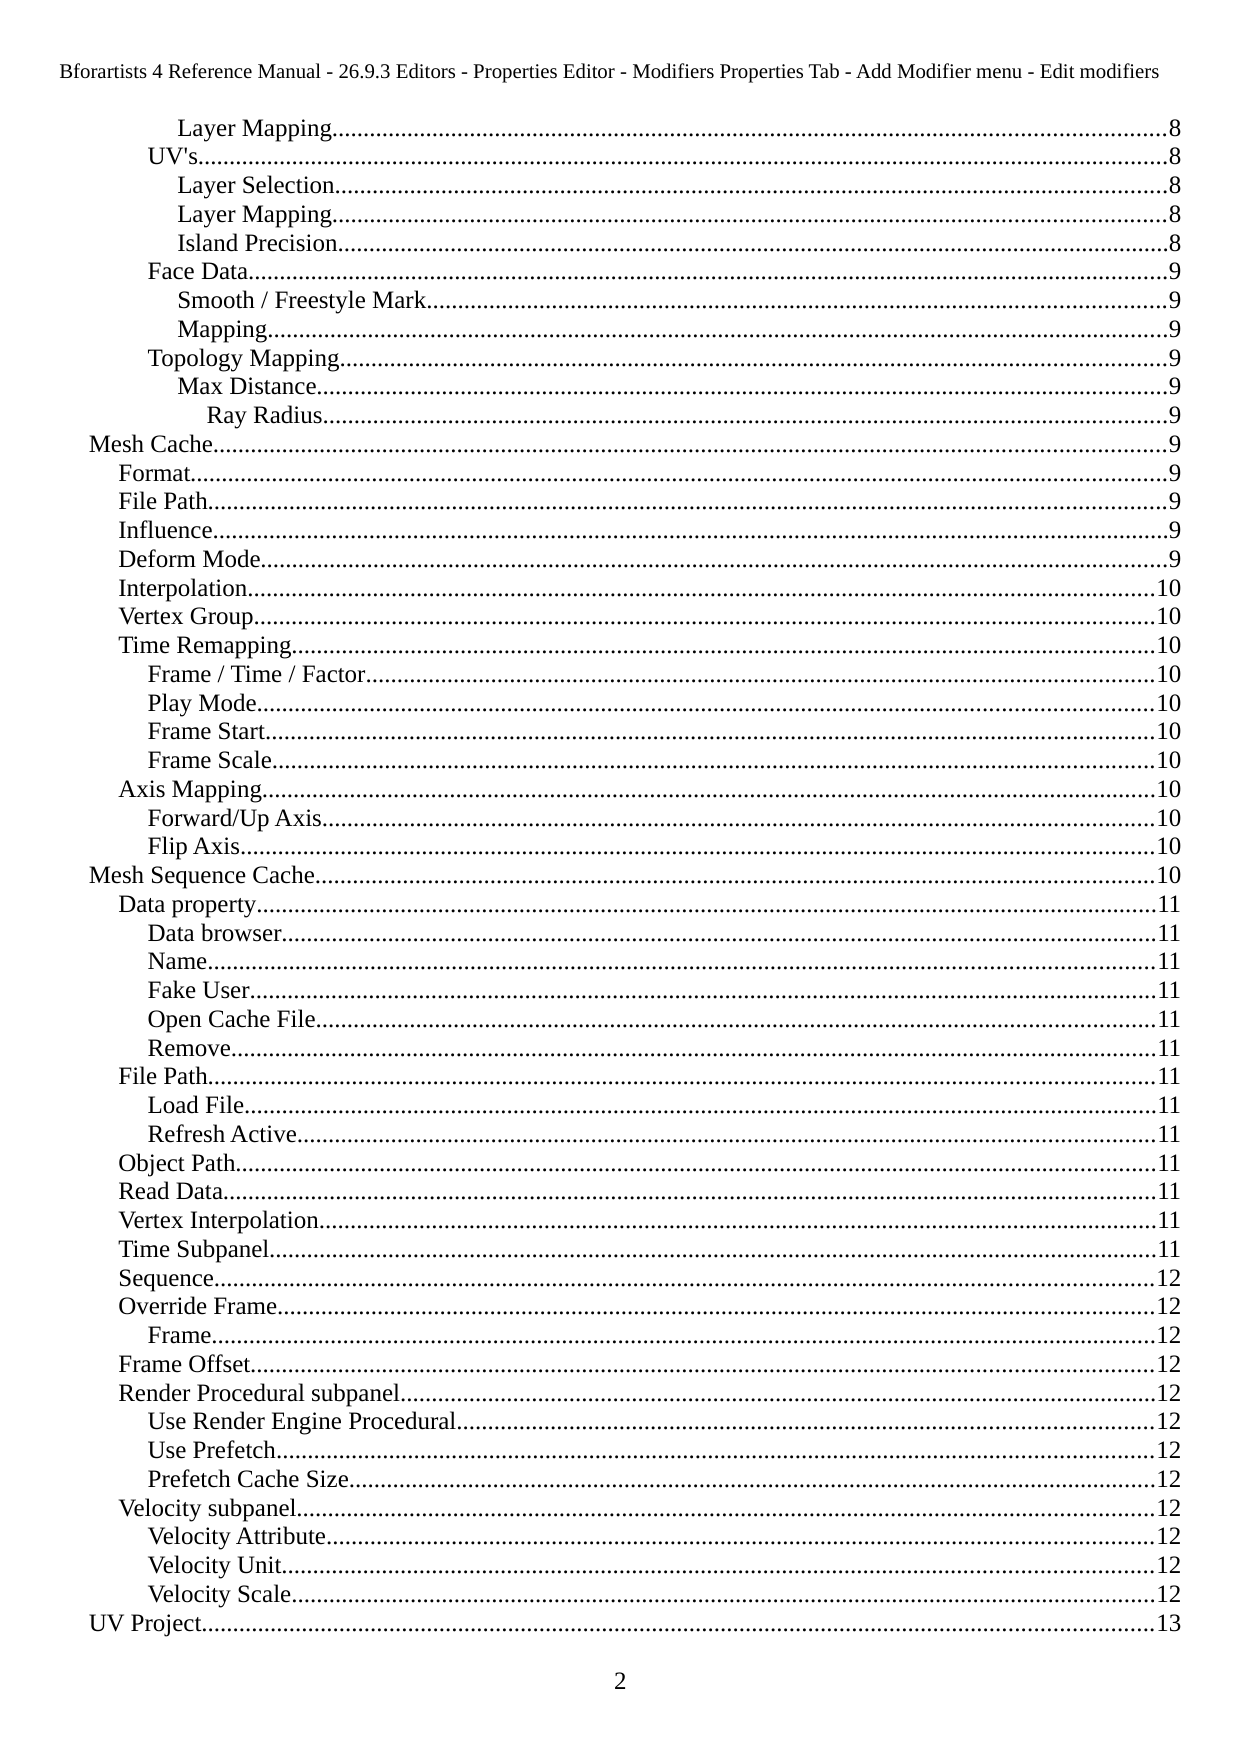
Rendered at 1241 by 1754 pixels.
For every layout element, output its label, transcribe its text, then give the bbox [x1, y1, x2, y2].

text Time Remapping 10 [118, 630, 1181, 659]
text Play Mode 10 [147, 688, 1181, 716]
text UV Project 13 [88, 1608, 1181, 1636]
text Layer Mapping 8 [177, 113, 1181, 141]
text Velocity Attribute 12 [147, 1521, 1181, 1550]
text UV's 8 [147, 141, 1181, 170]
text Refresh Active 11 [147, 1119, 1181, 1148]
text Mesh Cache 9 [88, 429, 1181, 458]
text Influence 9 [118, 515, 1181, 544]
text Fake User 11 [147, 975, 1181, 1004]
text Frame Offset 12 [118, 1349, 1181, 1378]
text Vertex Group 10 [118, 601, 1181, 630]
text Velocity subpanel 12 [118, 1493, 1181, 1521]
text Frame / Time / Factor 10 [147, 659, 1181, 688]
text Layer Mapping 8 [177, 199, 1181, 228]
text File Path 11 [118, 1061, 1181, 1090]
text Max Distance 9 [177, 371, 1181, 400]
text Name 11 [147, 946, 1181, 975]
text Use Render Engine Procedural 12 [147, 1406, 1181, 1435]
text Velocity Scale 12 [147, 1579, 1181, 1608]
text Override Frame 12 [118, 1291, 1181, 1320]
text Load File 11 [147, 1090, 1181, 1119]
text File Path 9 [118, 486, 1181, 515]
text Frame Start 10 [147, 716, 1181, 745]
text Data property 11 [118, 889, 1181, 918]
text Vertex Interpolation 11 [118, 1205, 1181, 1234]
text Flip Axis 10 [147, 831, 1181, 860]
text Interpolation 10 [118, 573, 1181, 601]
text Use Prefetch 12 [147, 1435, 1181, 1464]
text Forward/Up Axis 10 [147, 803, 1181, 831]
text Read Data 11 [118, 1176, 1181, 1205]
text Layer Selection 8 [177, 170, 1181, 199]
text Frame 12 [147, 1320, 1181, 1349]
text Sequence 12 [118, 1263, 1181, 1291]
text Face Data 9 [147, 256, 1181, 285]
text Open Cache File 11 [147, 1004, 1181, 1033]
text Format 9 [118, 458, 1181, 486]
text Ray Radius 9 [206, 400, 1181, 429]
text Mesh Sequence Cache 10 [88, 860, 1181, 889]
text Frame Scale 10 [147, 745, 1181, 774]
text Remove 11 [147, 1033, 1181, 1061]
text Mapping 9 [177, 314, 1181, 343]
text Axis Mapping 10 [118, 774, 1181, 803]
text Topology Mapping 9 [147, 343, 1181, 371]
text Render Procedural subpanel 12 [118, 1378, 1181, 1406]
text Deform Mode 9 [118, 544, 1181, 573]
text Smooth / Freestyle Mark 9 [177, 285, 1181, 314]
text Velocity Unit 12 [147, 1550, 1181, 1579]
text Data browser 11 [147, 918, 1181, 946]
text Prefetch Cache Size 12 [147, 1464, 1181, 1493]
text Island Precision 8 [177, 228, 1181, 256]
text Time Subpanel 11 [118, 1234, 1181, 1263]
text Object Path 11 [118, 1148, 1181, 1176]
